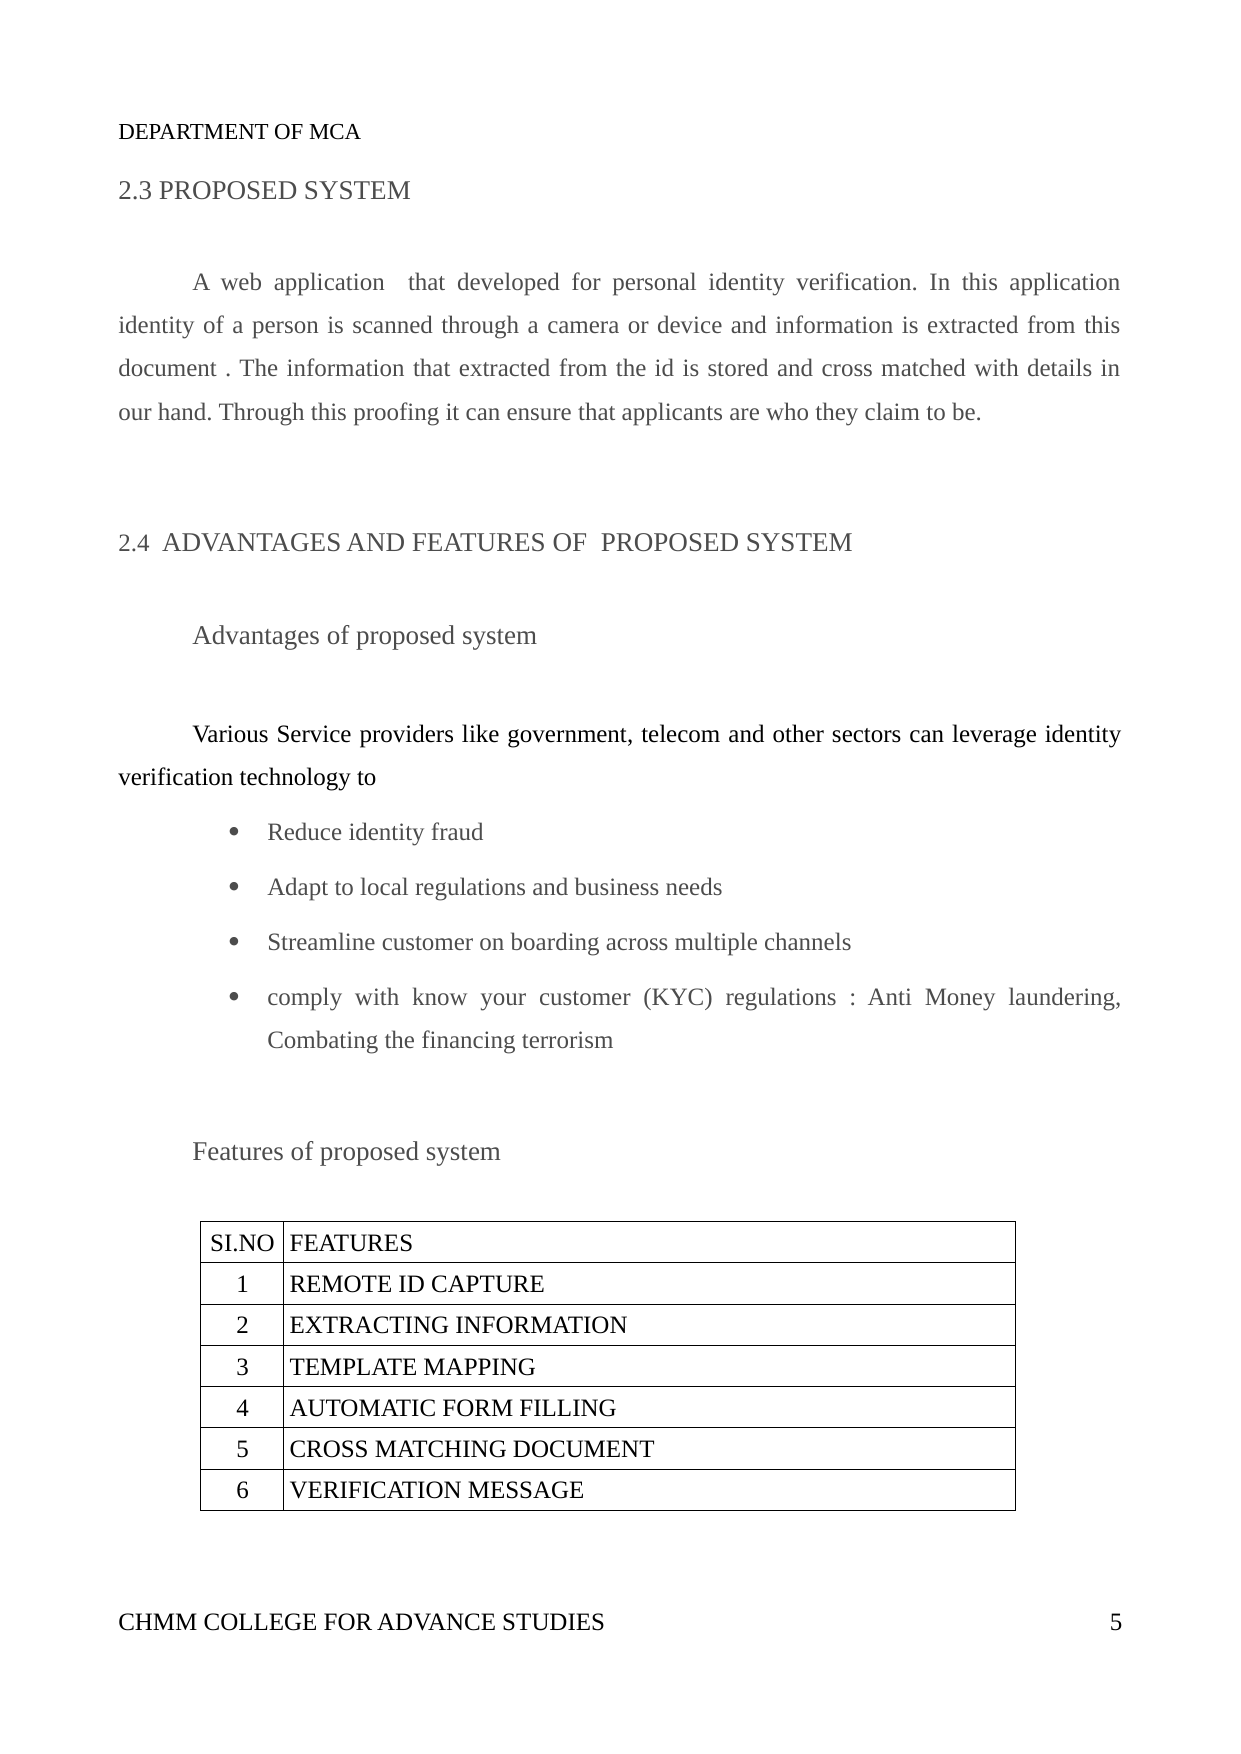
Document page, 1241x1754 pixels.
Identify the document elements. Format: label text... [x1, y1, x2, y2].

list Streamline customer on boarding across multiple channels [229, 927, 1122, 956]
text Advantages of proposed system [118, 619, 1122, 651]
table_cell 2 [201, 1305, 283, 1345]
table_cell 4 [201, 1387, 283, 1427]
table_cell 3 [201, 1346, 283, 1386]
text Features of proposed system [118, 1135, 1122, 1166]
table_cell TEMPLATE MAPPING [284, 1346, 1015, 1386]
text 2.4 ADVANTAGES AND FEATURES OF PROPOSED SYSTEM [118, 526, 1122, 557]
table_cell EXTRACTING INFORMATION [284, 1305, 1015, 1345]
table_cell CROSS MATCHING DOCUMENT [284, 1428, 1015, 1468]
list Adapt to local regulations and business needs [229, 872, 1122, 901]
text 2.3 PROPOSED SYSTEM [118, 174, 1122, 205]
table_header SI.NO [201, 1222, 283, 1262]
table_cell 6 [201, 1470, 283, 1510]
text A web application that developed for personal identity verification. In this application identity of a person is scanned through a camera or device and information is extracted from this document . The information that extracted from the id is stored and cross matched with details in our hand. Through this proofing it can ensure that applicants are who they claim to be. [118, 267, 1122, 425]
table_cell REMOTE ID CAPTURE [284, 1263, 1015, 1303]
table_cell 5 [201, 1428, 283, 1468]
table_header FEATURES [284, 1222, 1015, 1262]
table_cell 1 [201, 1263, 283, 1303]
table_cell VERIFICATION MESSAGE [284, 1470, 1015, 1510]
list Reduce identity fraud [229, 817, 1122, 846]
table_cell AUTOMATIC FORM FILLING [284, 1387, 1015, 1427]
list comply with know your customer (KYC) regulations : Anti Money laundering, Combating the financing terrorism [229, 982, 1122, 1054]
text Various Service providers like government, telecom and other sectors can leverage identity verification technology to [118, 719, 1122, 791]
